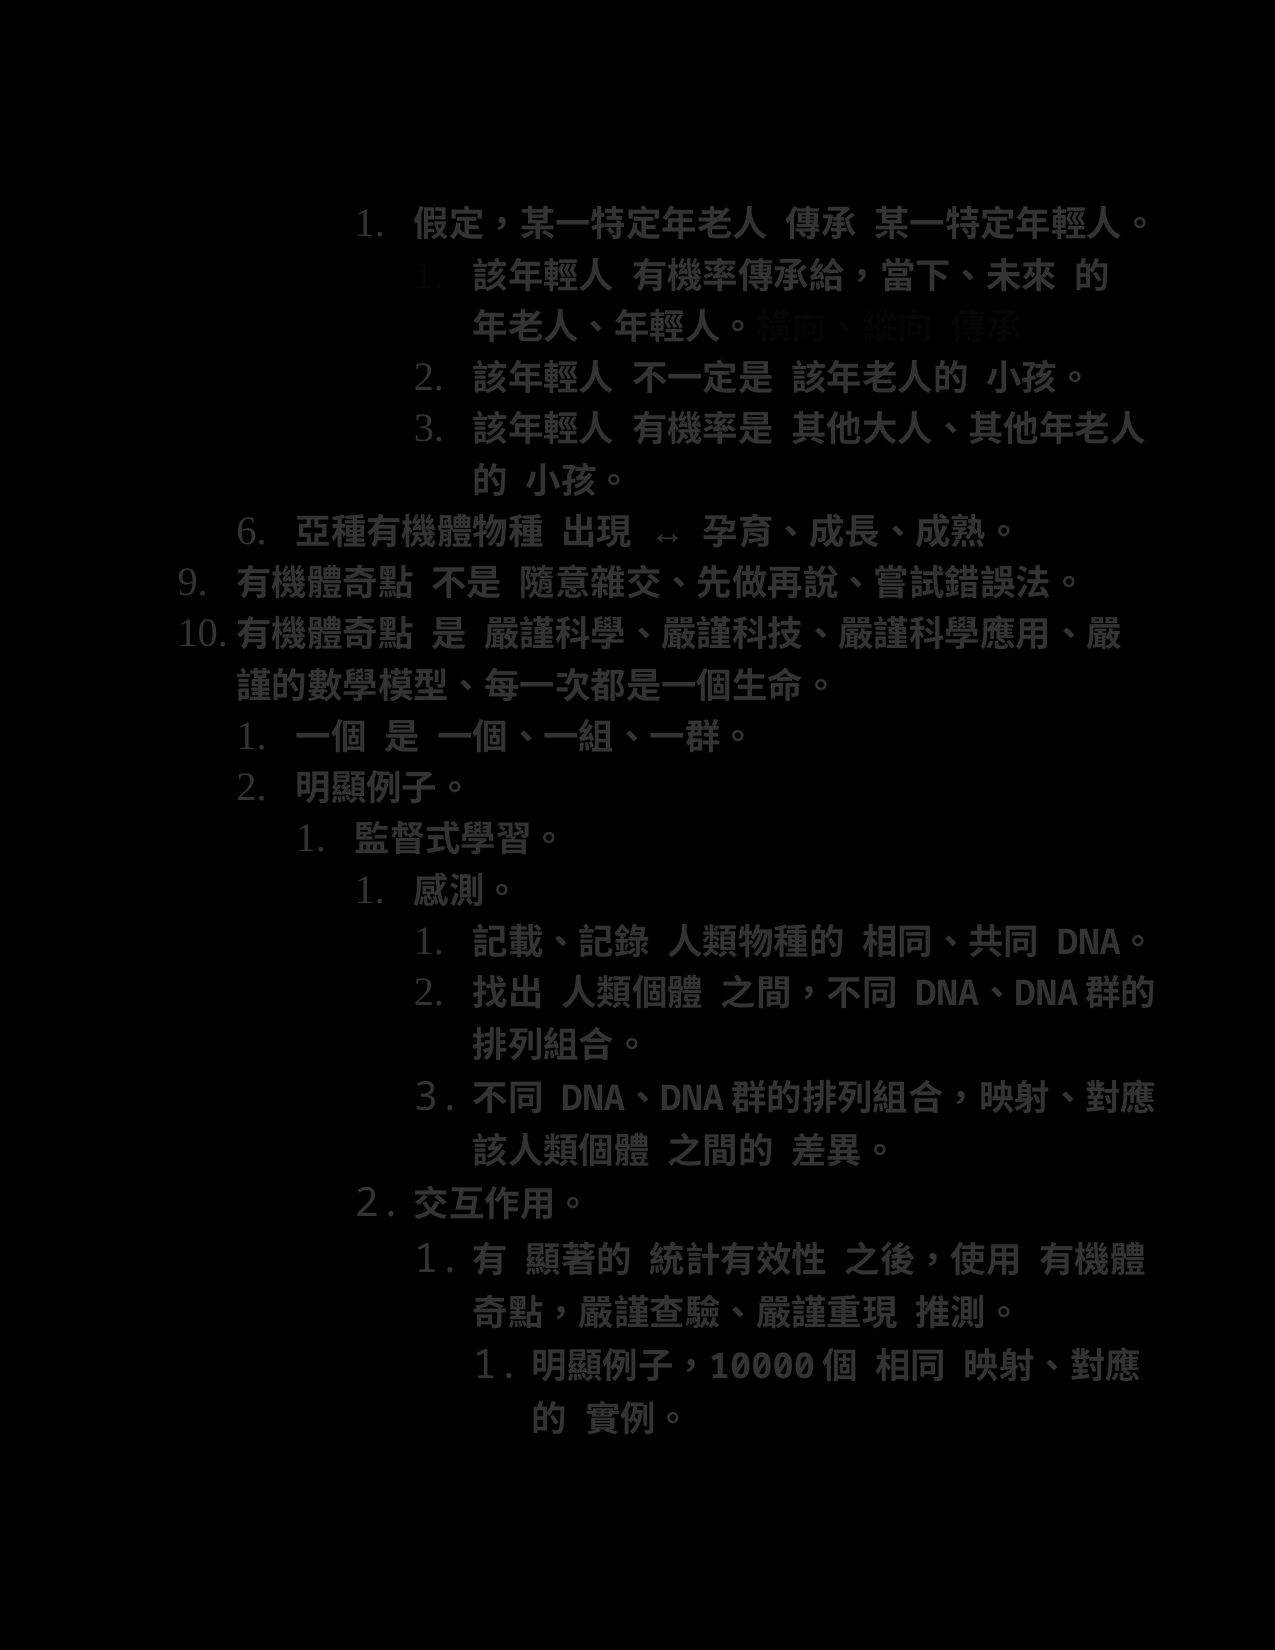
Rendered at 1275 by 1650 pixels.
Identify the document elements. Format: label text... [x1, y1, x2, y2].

list 監督式學習。 [295, 811, 1157, 862]
list 該年輕人 有機率是 其他大人、其他年老人 的 小孩。 [413, 401, 1157, 503]
list 找出 人類個體 之間，不同 DNA、DNA群的排列組合。 [413, 965, 1157, 1067]
list 交互作用。 [354, 1174, 1157, 1229]
list 有 顯著的 統計有效性 之後，使用 有機體奇點，嚴謹查驗、嚴謹重現 推測。 [413, 1229, 1157, 1335]
list 有機體奇點 不是 隨意雜交、先做再說、嘗試錯誤法。 [177, 554, 1157, 606]
list 記載、記錄 人類物種的 相同、共同 DNA。 [413, 913, 1157, 965]
list 明顯例子。 [236, 759, 1157, 811]
list 該年輕人 有機率傳承給，當下、未來 的 年老人、年輕人。橫向、縱向 傳承 [413, 247, 1157, 349]
list 該年輕人 不一定是 該年老人的 小孩。 [413, 349, 1157, 401]
list 明顯例子，10000個 相同 映射、對應 的 實例。 [472, 1335, 1157, 1441]
list 不同 DNA、DNA群的排列組合，映射、對應 該人類個體 之間的 差異。 [413, 1067, 1157, 1174]
list 有機體奇點 是 嚴謹科學、嚴謹科技、嚴謹科學應用、嚴謹的數學模型、每一次都是一個生命。 [177, 606, 1157, 708]
list 假定，某一特定年老人 傳承 某一特定年輕人。 [354, 196, 1157, 247]
list 一個 是 一個、一組、一群。 [236, 708, 1157, 759]
list 亞種有機體物種 出現 ↔ 孕育、成長、成熟。 [236, 503, 1157, 554]
list 感測。 [354, 862, 1157, 913]
